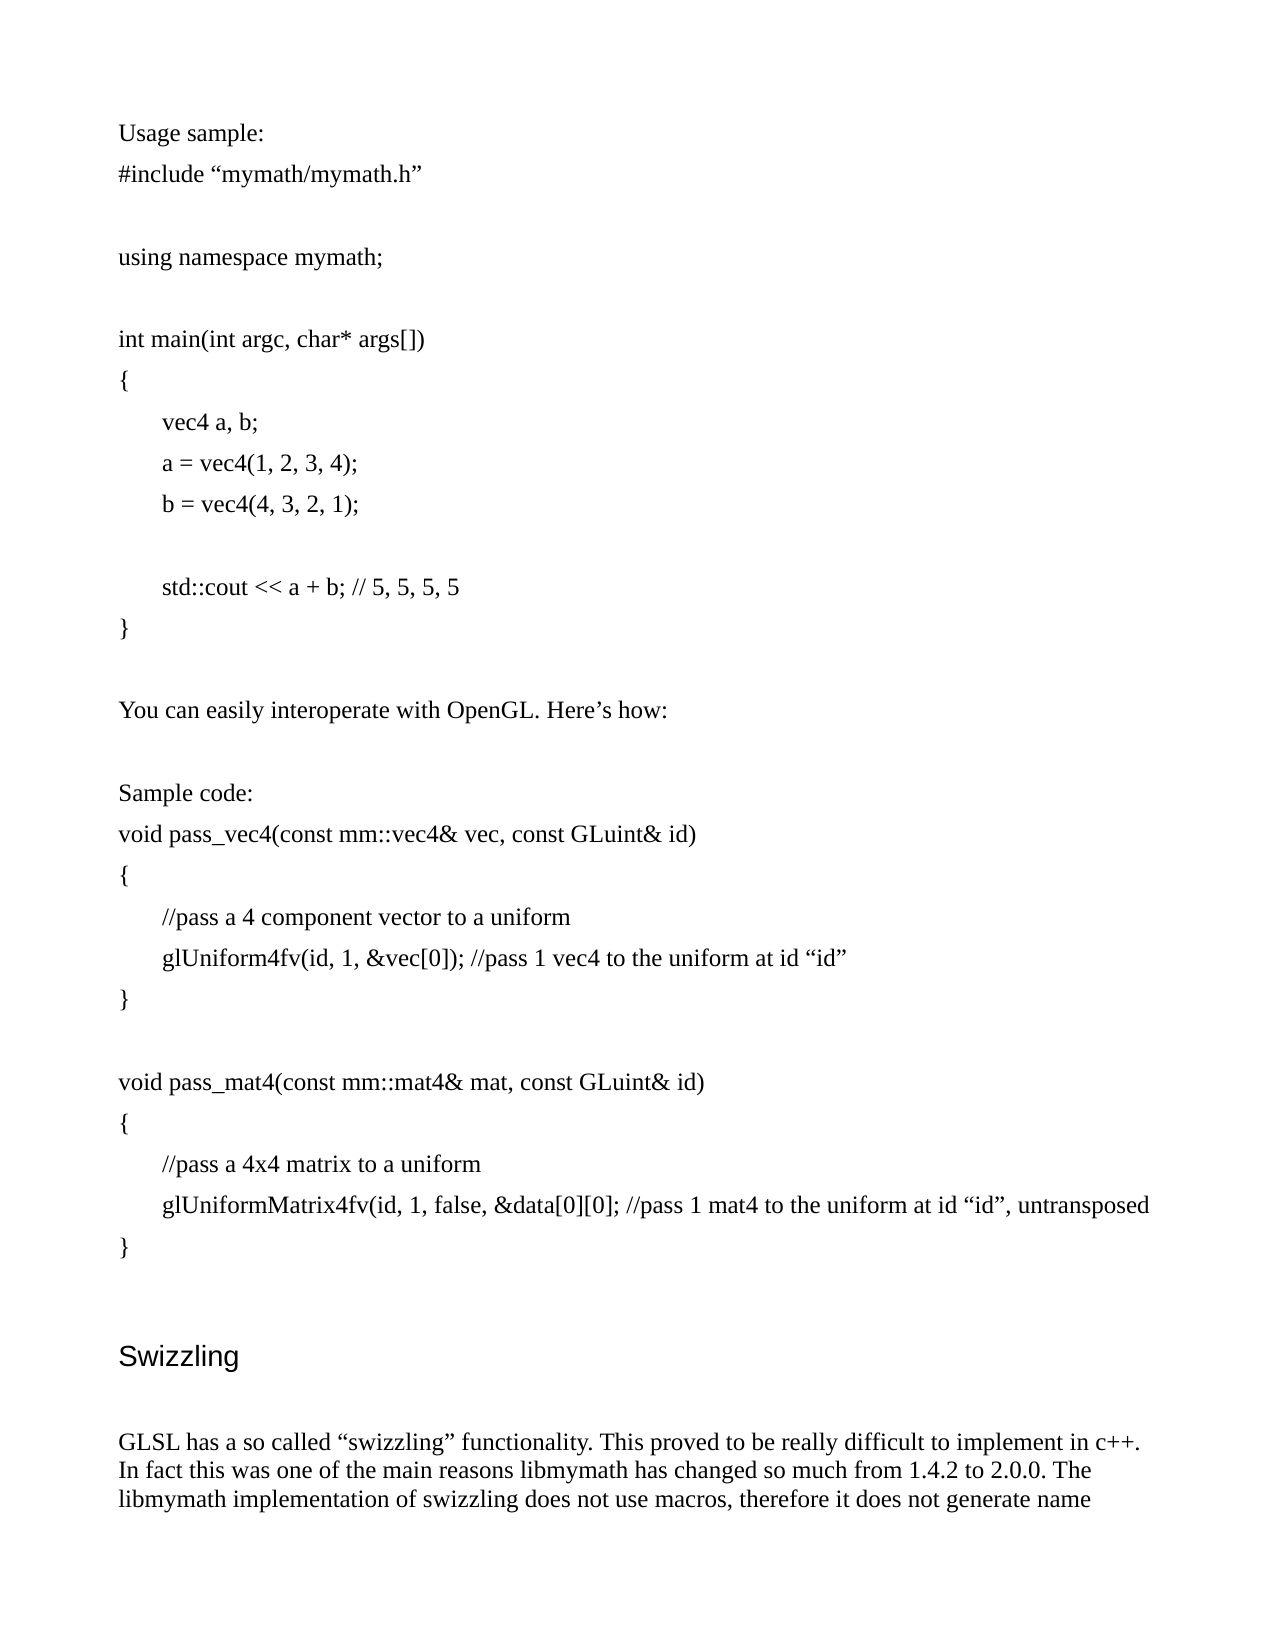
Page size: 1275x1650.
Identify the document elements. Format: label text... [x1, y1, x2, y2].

text //pass a 4 component vector to a uniform [118, 902, 1157, 931]
text You can easily interoperate with OpenGL. Here’s how: [118, 696, 1157, 724]
text b = vec4(4, 3, 2, 1); [118, 489, 1157, 518]
text #include “mymath/mymath.h” [118, 159, 1157, 188]
text using namespace mymath; [118, 242, 1157, 271]
text std::cout << a + b; // 5, 5, 5, 5 [118, 572, 1157, 601]
text //pass a 4x4 matrix to a uniform [118, 1149, 1157, 1178]
text a = vec4(1, 2, 3, 4); [118, 448, 1157, 477]
text { [118, 1108, 1157, 1137]
text int main(int argc, char* args[]) [118, 324, 1157, 353]
text { [118, 366, 1157, 394]
text Usage sample: [118, 118, 1157, 147]
text void pass_mat4(const mm::mat4& mat, const GLuint& id) [118, 1067, 1157, 1096]
text { [118, 861, 1157, 889]
text Sample code: [118, 778, 1157, 807]
text } [118, 984, 1157, 1013]
text } [118, 1232, 1157, 1261]
text glUniform4fv(id, 1, &vec[0]); //pass 1 vec4 to the uniform at id “id” [118, 943, 1157, 972]
text glUniformMatrix4fv(id, 1, false, &data[0][0]; //pass 1 mat4 to the uniform at id “id”, untransposed [118, 1191, 1157, 1219]
subtitle Swizzling [118, 1339, 1157, 1373]
text } [118, 613, 1157, 642]
text vec4 a, b; [118, 407, 1157, 436]
text GLSL has a so called “swizzling” functionality. This proved to be really difficult to implement in c++. In fact this was one of the main reasons libmymath has changed so much from 1.4.2 to 2.0.0. The libmymath implementation of swizzling does not use macros, therefore it does not generate name [118, 1427, 1157, 1513]
text void pass_vec4(const mm::vec4& vec, const GLuint& id) [118, 819, 1157, 848]
